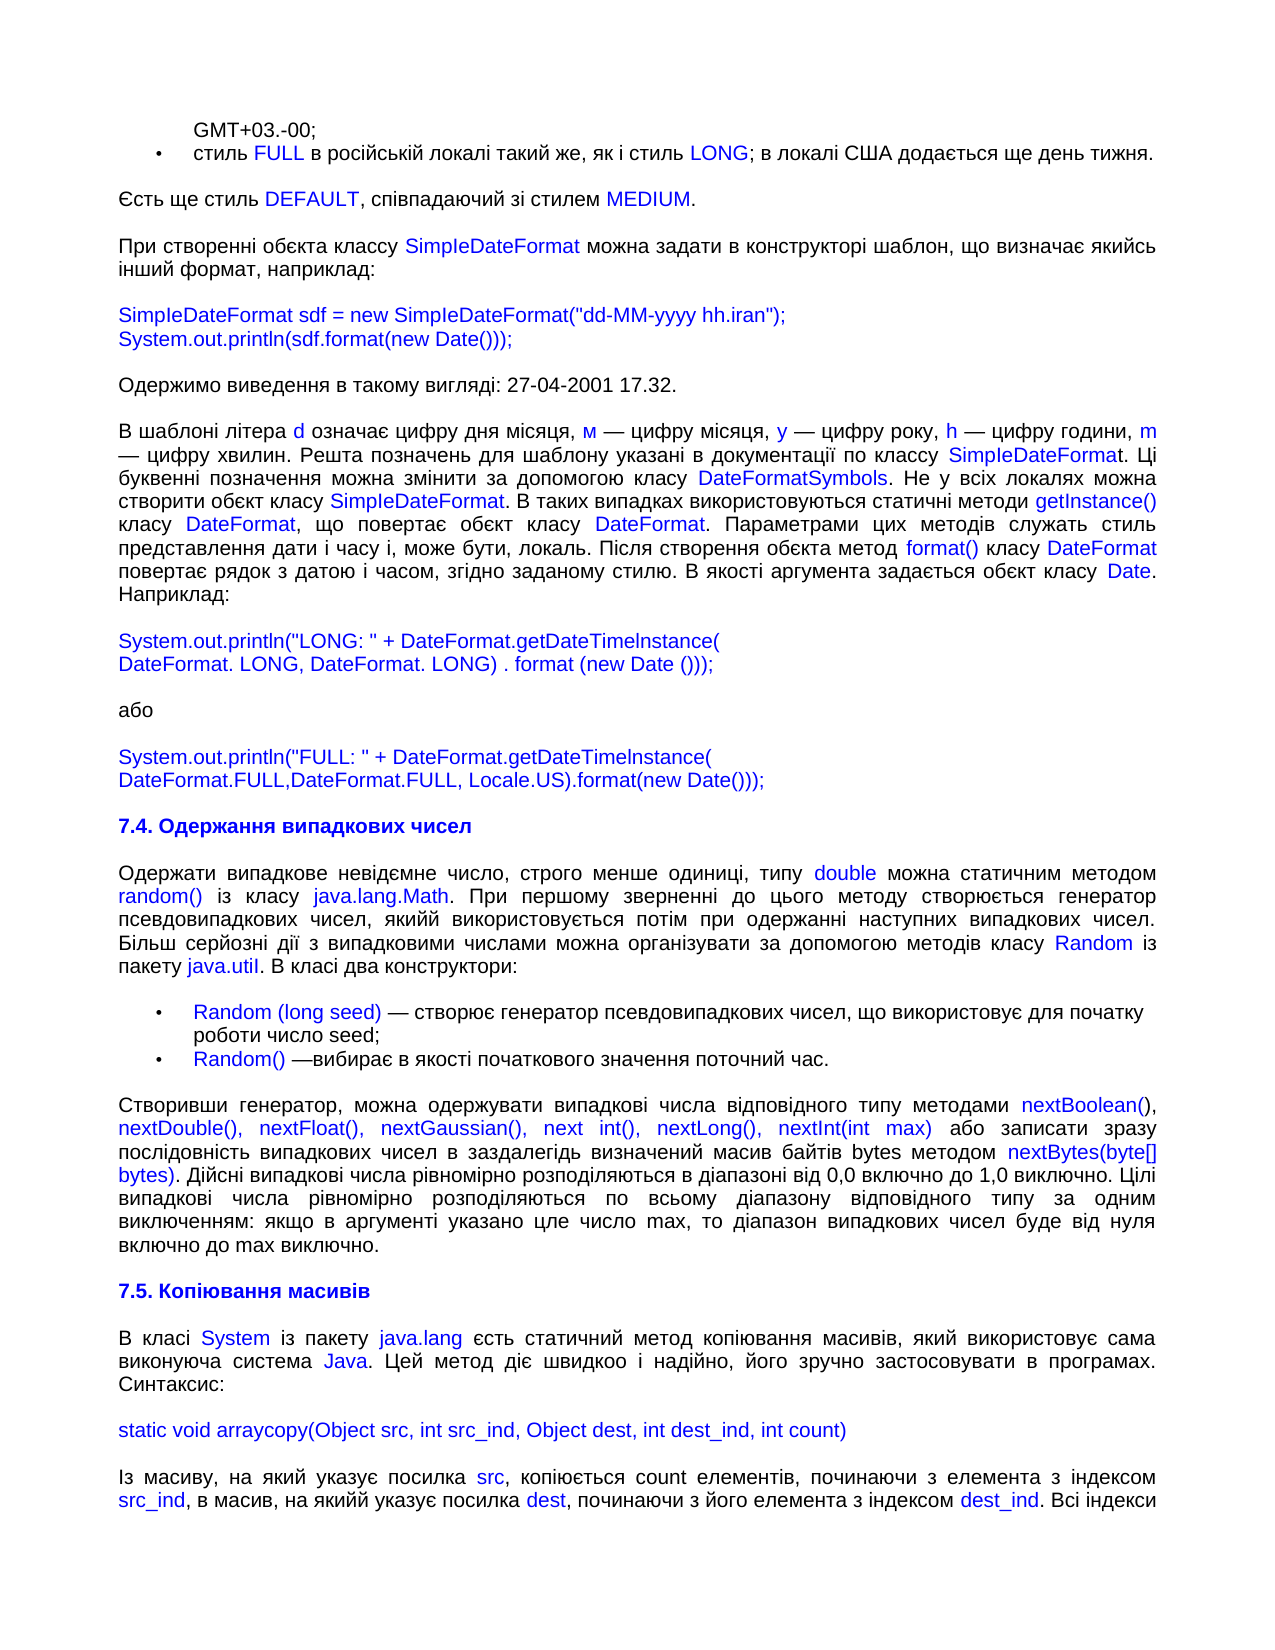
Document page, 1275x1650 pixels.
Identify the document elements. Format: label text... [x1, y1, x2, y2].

text Створивши генератор, можна одержувати випадкові числа відповідного типу методами nextBoolean(), nextDouble(), nextFloat(), nextGaussian(), next int(), nextLong(), nextІnt(int max) або записати зразу послідовність випадкових чисел в заздалегідь визначений масив байтів bytes методом nextBytes(byte[] bytes). Дійсні випадкові числа рівномірно розподіляються в діапазоні від 0,0 включно до 1,0 виключно. Цілі випадкові числа рівномірно розподіляються по всьому діапазону відповідного типу за одним виключенням: якщо в аргументі указано цле число max, то діапазон випадкових чисел буде від нуля включно до max виключно. [118, 1094, 1157, 1256]
text В класі System із пакету java.lang єсть статичний метод копіювання масивів, який використовує сама виконуюча система Java. Цей метод діє швидкоо і надійно, його зручно застосовувати в програмах. Синтаксис: [118, 1326, 1157, 1396]
text Єсть ще стиль DEFAULT, співпадаючий зі стилем MEDIUM. [118, 188, 1157, 211]
text DateFormat.FULL,DateFormat.FULL, Locale.US).format(new Date())); [118, 768, 1157, 792]
text static void arraycopy(Object src, int src_ind, Object dest, int dest_ind, int count) [118, 1419, 1157, 1442]
list Random() —вибирає в якості початкового значення поточний час. [156, 1047, 1157, 1071]
list Random (long seed) — створює генератор псевдовипадкових чисел, що використовує для початку роботи число seed; [156, 1001, 1157, 1047]
text 7.5. Копіювання масивів [118, 1279, 1157, 1303]
list стиль FULL в російській локалі такий же, як і стиль LONG; в локалі США додається ще день тижня. [156, 141, 1157, 164]
text DateFormat. LONG, DateFormat. LONG) . format (new Date ())); [118, 652, 1157, 676]
text При створенні обєкта классу SimpІeDateFormat можна задати в конструкторі шаблон, що визначає якийсь інший формат, наприклад: [118, 234, 1157, 281]
list GMT+03.-00; [156, 118, 1157, 141]
text 7.4. Одержання випадкових чисел [118, 815, 1157, 838]
text System.out.println(sdf.format(new Date())); [118, 327, 1157, 350]
text System.out.println("FULL: " + DateFormat.getDateTimelnstance( [118, 745, 1157, 768]
text System.out.println("LONG: " + DateFormat.getDateTimelnstance( [118, 629, 1157, 652]
text або [118, 699, 1157, 722]
text Одержати випадкове невідємне число, строго менше одиниці, типу double можна статичним методом random() із класу java.lang.Math. При першому зверненні до цього методу створюється генератор псевдовипадкових чисел, якийй використовується потім при одержанні наступних випадкових чисел. Більш серйозні дії з випадковими числами можна організувати за допомогою методів класу Random із пакету java.utiІ. В класі два конструктори: [118, 861, 1157, 978]
text Одержимо виведення в такому вигляді: 27-04-2001 17.32. [118, 374, 1157, 397]
text В шаблоні літера d означає цифру дня місяця, м — цифру місяця, у — цифру року, h — цифру години, m — цифру хвилин. Решта позначень для шаблону указані в документації по классу SimpІeDateFormat. Ці буквенні позначення можна змінити за допомогою класу DateFormatSymbols. Не у всіх локалях можна створити обєкт класу SimpІeDateFormat. В таких випадках використовуються статичні методи getІnstance() класу DateFormat, що повертає обєкт класу DateFormat. Параметрами цих методів служать стиль представлення дати і часу і, може бути, локаль. Після створення обєкта метод format() класу DateFormat повертає рядок з датою і часом, згідно заданому стилю. В якості аргумента задається обєкт класу Date. Наприклад: [118, 420, 1157, 606]
text Із масиву, на який указує посилка src, копіюється count елементів, починаючи з елемента з індексом src_ind, в масив, на якийй указує посилка dest, починаючи з його елемента з індексом dest_ind. Всі індекси [118, 1465, 1157, 1512]
text SimpІeDateFormat sdf = new SimpІeDateFormat("dd-MM-yyyy hh.iran"); [118, 304, 1157, 327]
